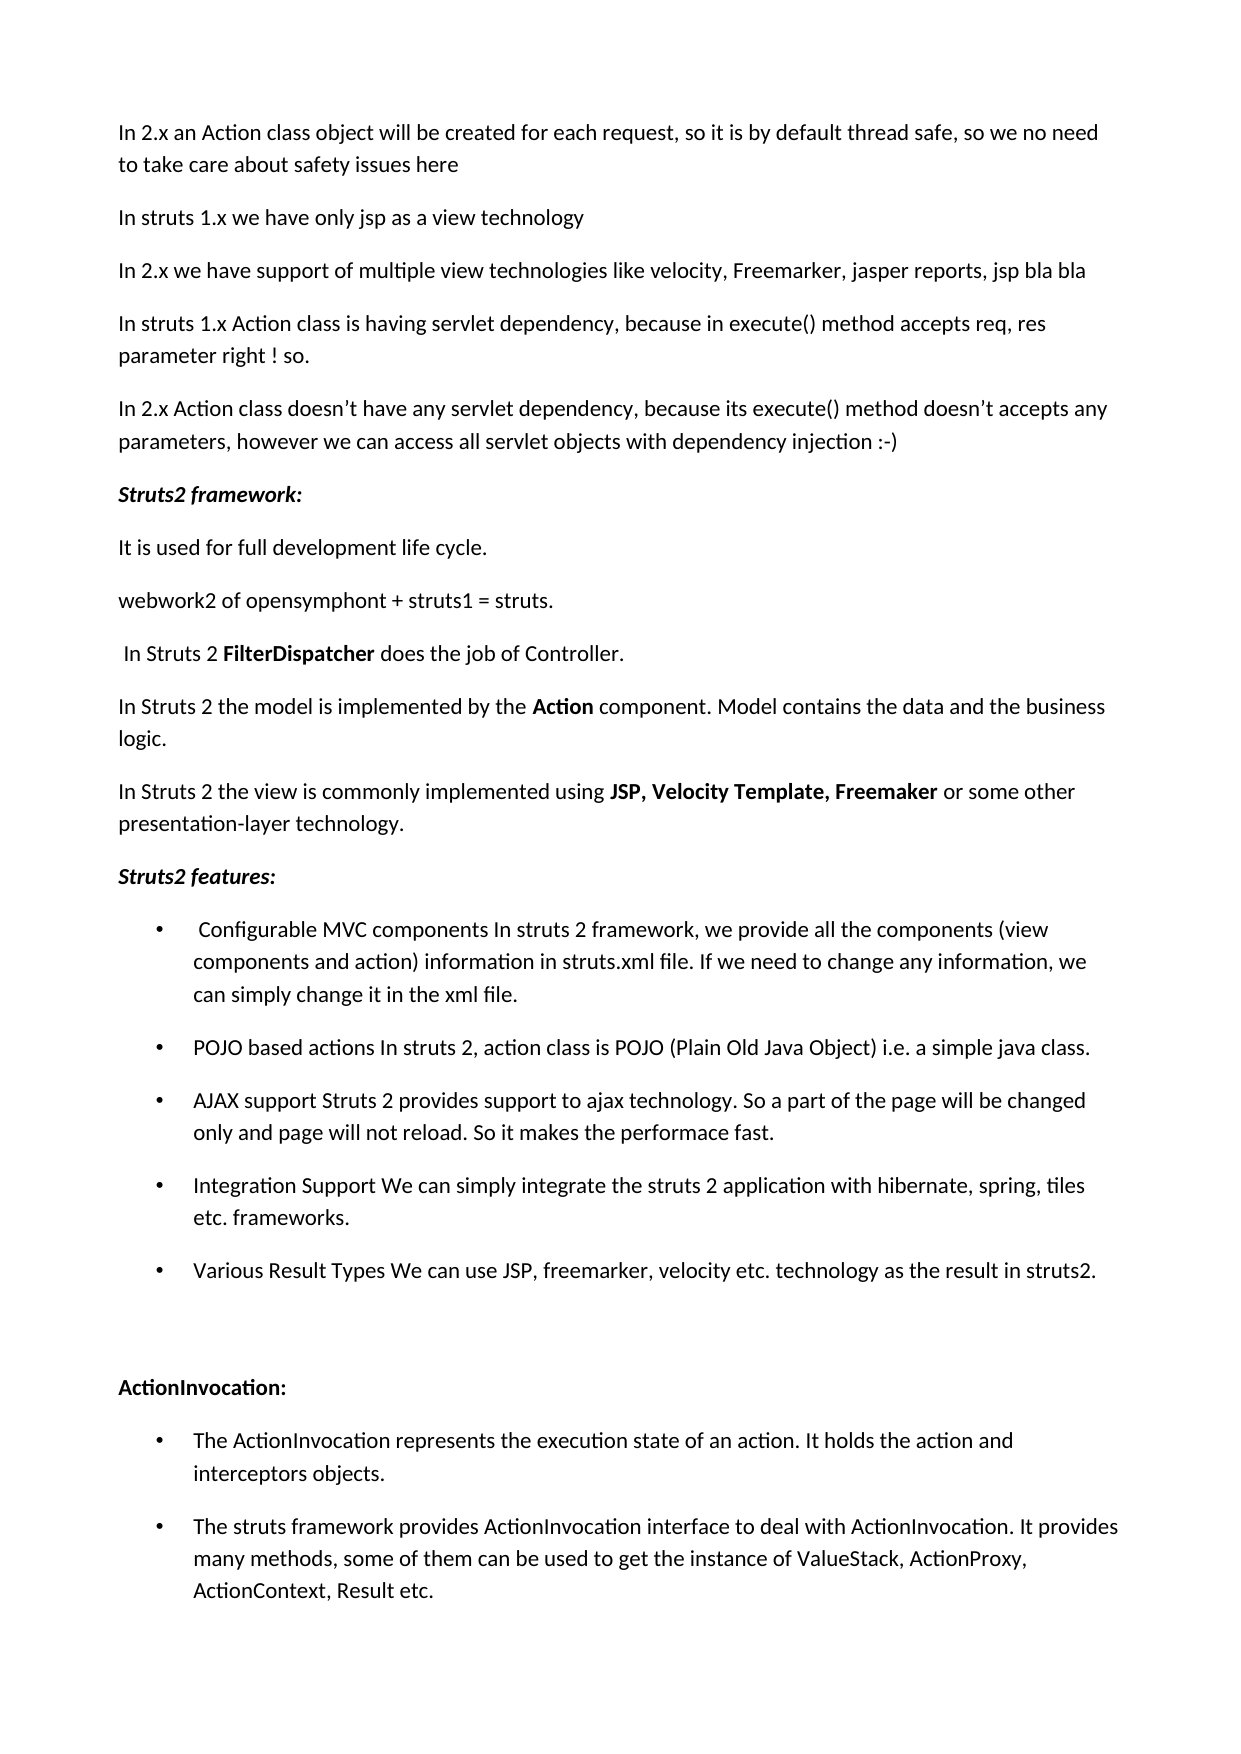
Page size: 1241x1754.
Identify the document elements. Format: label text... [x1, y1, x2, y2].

text In Struts 2 the model is implemented by the Action component. Model contains the data and the business logic. [118, 692, 1122, 752]
text It is used for full development life cycle. [118, 533, 1122, 561]
text In 2.x we have support of multiple view technologies like velocity, Freemarker, jasper reports, jsp bla bla [118, 256, 1122, 284]
list POJO based actions In struts 2, action class is POJO (Plain Old Java Object) i.e. a simple java class. [156, 1033, 1122, 1061]
text In struts 1.x Action class is having servlet dependency, because in execute() method accepts req, res parameter right ! so. [118, 309, 1122, 369]
list The ActionInvocation represents the execution state of an action. It holds the action and interceptors objects. [156, 1427, 1122, 1487]
text ActionInvocation: [118, 1373, 1122, 1402]
list AJAX support Struts 2 provides support to ajax technology. So a part of the page will be changed only and page will not reload. So it makes the performace fast. [156, 1086, 1122, 1146]
text In 2.x an Action class object will be created for each request, so it is by default thread safe, so we no need to take care about safety issues here [118, 118, 1122, 178]
text webwork2 of opensymphont + struts1 = struts. [118, 586, 1122, 614]
list The struts framework provides ActionInvocation interface to deal with ActionInvocation. It provides many methods, some of them can be used to get the instance of ValueStack, ActionProxy, ActionContext, Result etc. [156, 1512, 1122, 1604]
text Struts2 framework: [118, 480, 1122, 508]
text In Struts 2 FilterDispatcher does the job of Controller. [118, 639, 1122, 667]
text In 2.x Action class doesn’t have any servlet dependency, because its execute() method doesn’t accepts any parameters, however we can access all servlet objects with dependency injection :-) [118, 394, 1122, 455]
list Integration Support We can simply integrate the struts 2 application with hibernate, spring, tiles etc. frameworks. [156, 1171, 1122, 1231]
text In Struts 2 the view is commonly implemented using JSP, Velocity Template, Freemaker or some other presentation-layer technology. [118, 777, 1122, 837]
text Struts2 features: [118, 862, 1122, 890]
text In struts 1.x we have only jsp as a view technology [118, 203, 1122, 231]
list Various Result Types We can use JSP, freemarker, velocity etc. technology as the result in struts2. [156, 1256, 1122, 1348]
list Configurable MVC components In struts 2 framework, we provide all the components (view components and action) information in struts.xml file. If we need to change any information, we can simply change it in the xml file. [156, 915, 1122, 1008]
